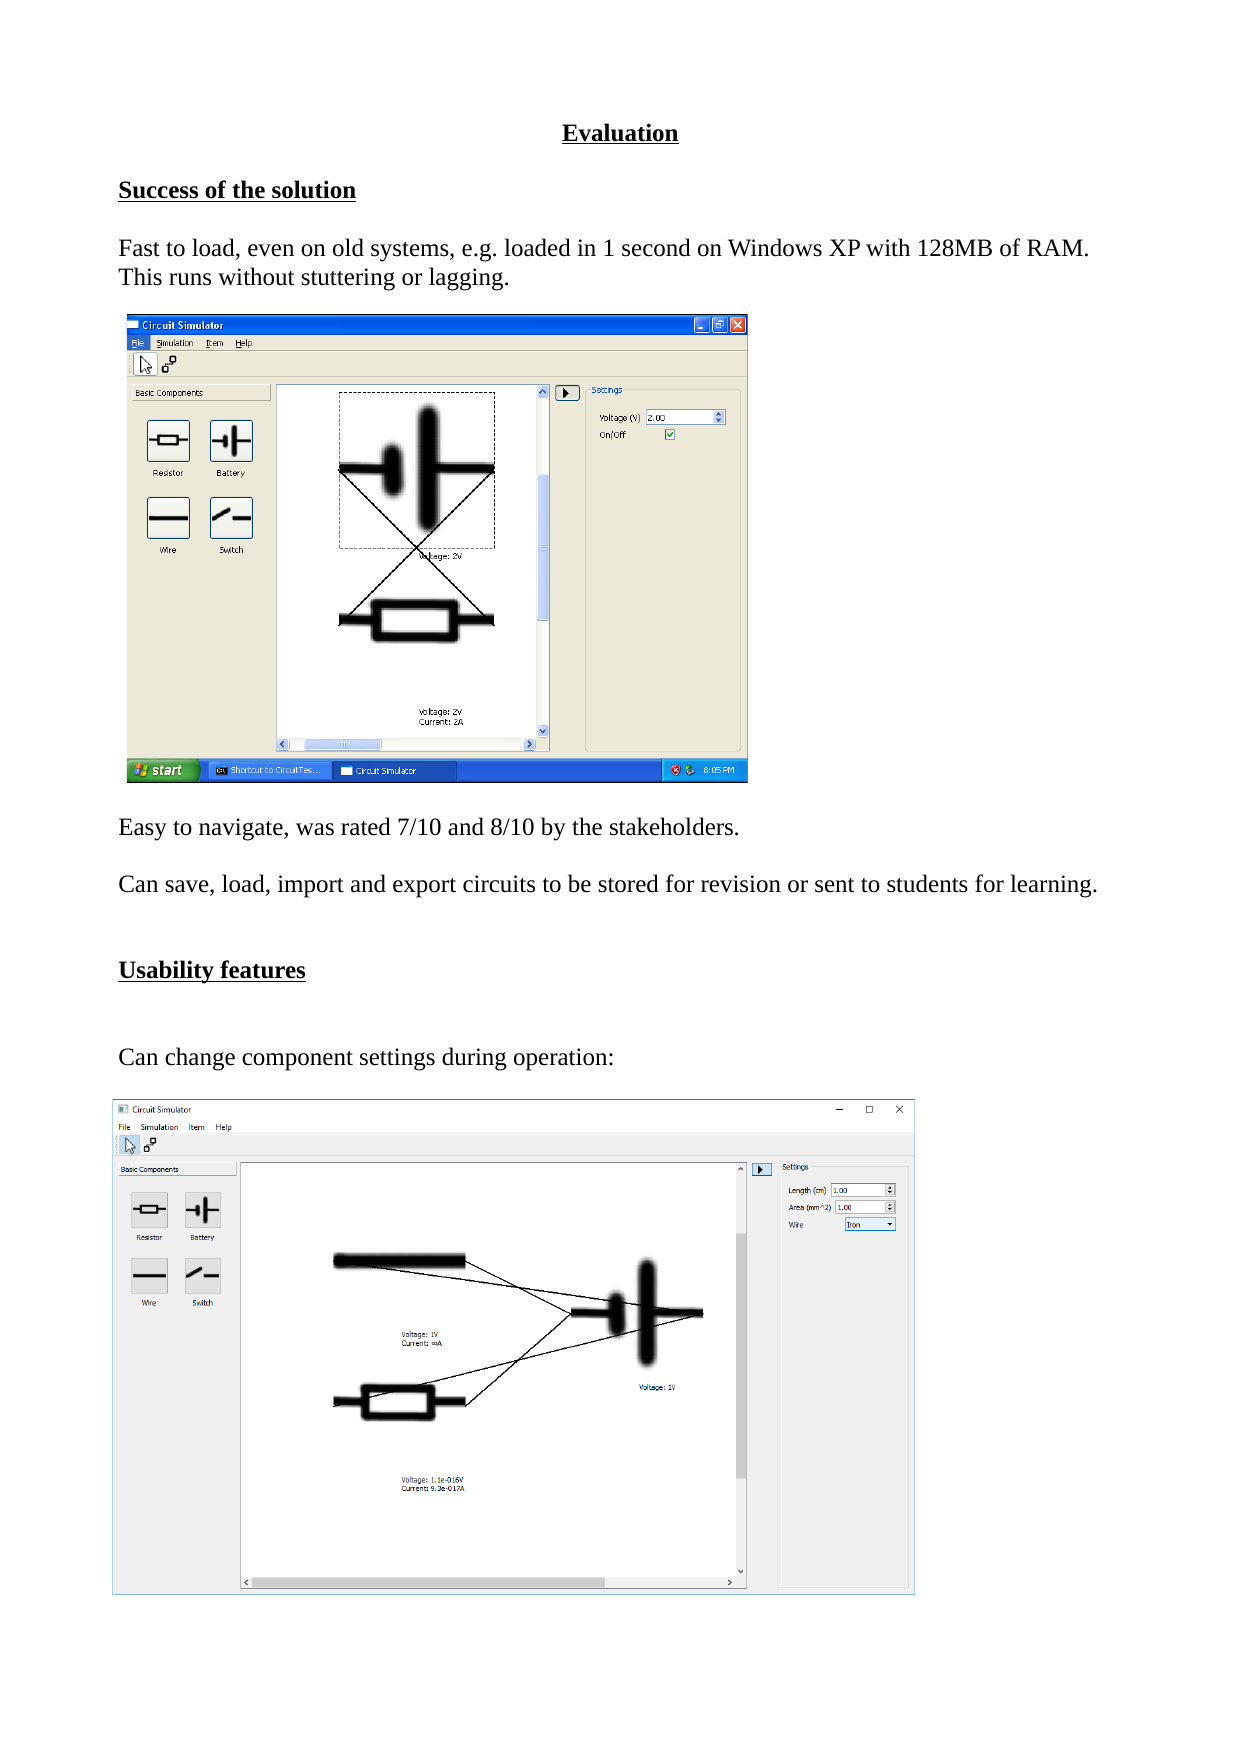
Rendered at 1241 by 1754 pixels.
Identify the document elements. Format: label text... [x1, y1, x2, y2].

text Can save, load, import and export circuits to be stored for revision or sent to students for learning. [118, 869, 1122, 898]
picture [112, 1099, 915, 1595]
text Easy to navigate, was rated 7/10 and 8/10 by the stakeholders. [118, 812, 1122, 841]
text Usability features [118, 956, 1122, 984]
text Can change component settings during operation: [118, 1042, 1122, 1071]
text Fast to load, even on old systems, e.g. loaded in 1 second on Windows XP with 128MB of RAM. This runs without stuttering or lagging. [118, 233, 1122, 291]
picture [126, 314, 748, 783]
text Success of the solution [118, 176, 1122, 204]
text Evaluation [118, 118, 1122, 147]
